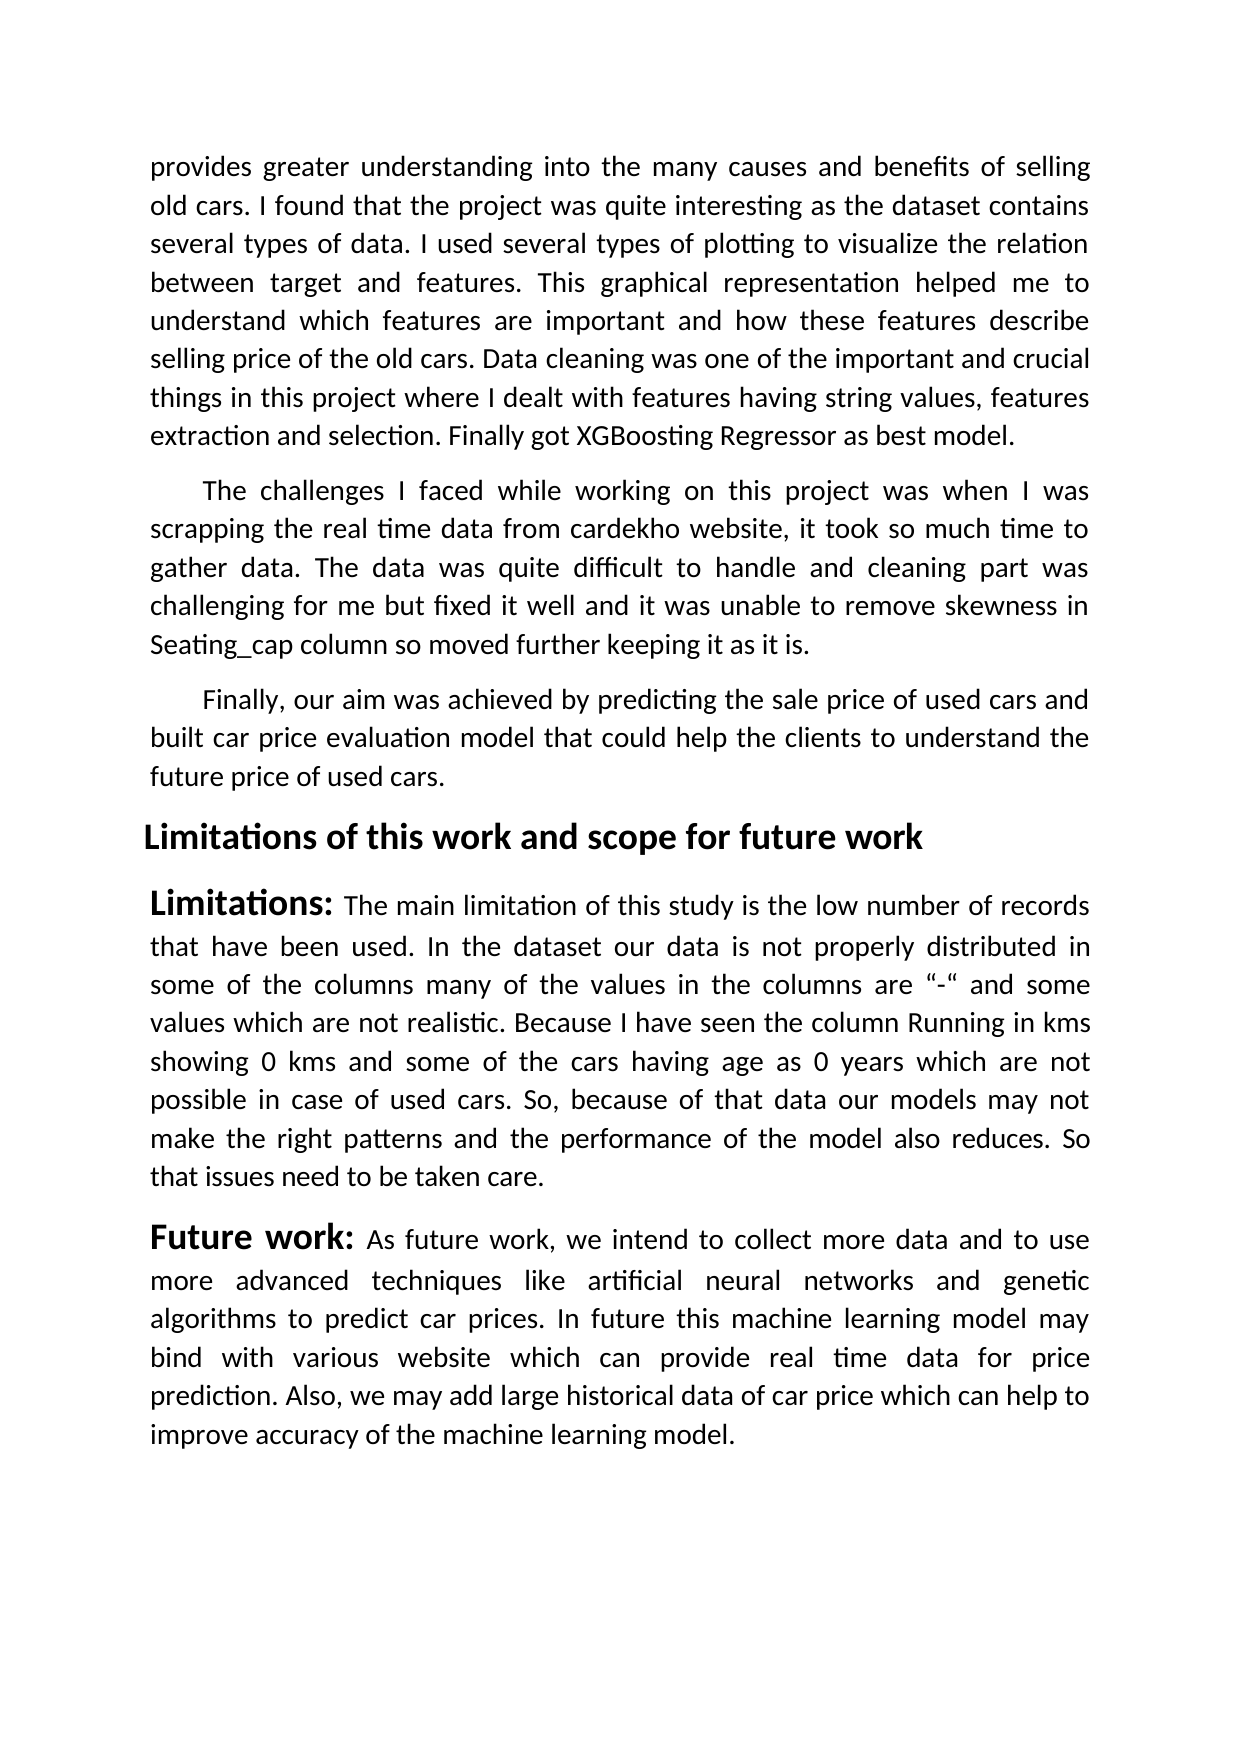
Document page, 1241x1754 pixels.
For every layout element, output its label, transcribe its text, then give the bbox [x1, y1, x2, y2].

text Future work: As future work, we intend to collect more data and to use more advanced techniques like artificial neural networks and genetic algorithms to predict car prices. In future this machine learning model may bind with various website which can provide real time data for price prediction. Also, we may add large historical data of car price which can help to improve accuracy of the machine learning model. [150, 1213, 1091, 1451]
subtitle Limitations of this work and scope for future work [144, 813, 1165, 858]
text The challenges I faced while working on this project was when I was scrapping the real time data from cardekho website, it took so much time to gather data. The data was quite difficult to handle and cleaning part was challenging for me but fixed it well and it was unable to remove skewness in Seating_cap column so moved further keeping it as it is. [150, 472, 1090, 662]
text Limitations: The main limitation of this study is the low number of records that have been used. In the dataset our data is not properly distributed in some of the columns many of the values in the columns are “-“ and some values which are not realistic. Because I have seen the column Running in kms showing 0 kms and some of the cars having age as 0 years which are not possible in case of used cars. So, because of that data our models may not make the right patterns and the performance of the model also reduces. So that issues need to be taken care. [150, 879, 1091, 1194]
text provides greater understanding into the many causes and benefits of selling old cars. I found that the project was quite interesting as the dataset contains several types of data. I used several types of plotting to visualize the relation between target and features. This graphical representation helped me to understand which features are important and how these features describe selling price of the old cars. Data cleaning was one of the important and crucial things in this project where I dealt with features having string values, features extraction and selection. Finally got XGBoosting Regressor as best model. [150, 148, 1091, 453]
text Finally, our aim was achieved by predicting the sale price of used cars and built car price evaluation model that could help the clients to understand the future price of used cars. [150, 681, 1091, 793]
